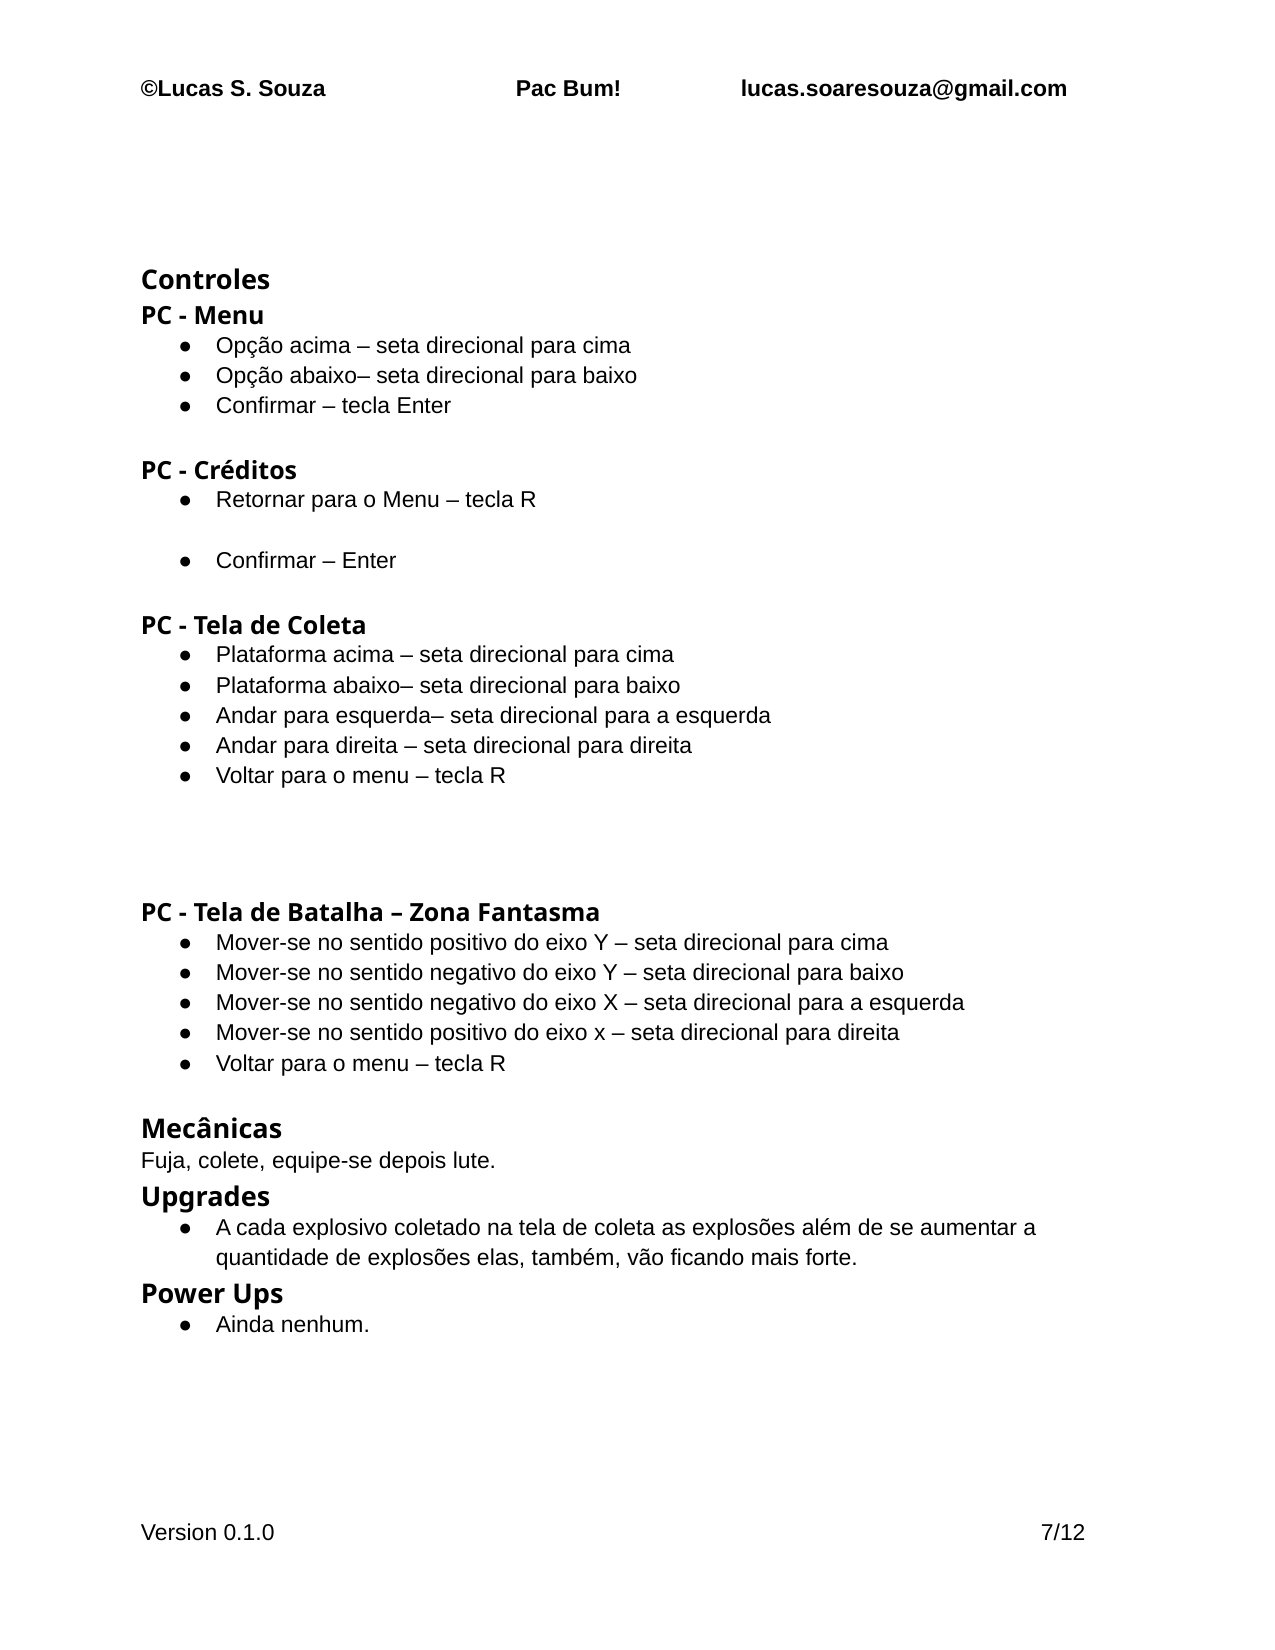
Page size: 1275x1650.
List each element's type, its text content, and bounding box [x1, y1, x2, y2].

list Plataforma acima – seta direcional para cima [178, 641, 1125, 668]
subtitle PC - Tela de Coleta [141, 607, 1125, 641]
text Fuja, colete, equipe-se depois lute. [141, 1147, 1125, 1173]
subtitle PC - Créditos [141, 452, 1125, 486]
subtitle Mecânicas [141, 1110, 1125, 1147]
list Andar para direita – seta direcional para direita [178, 732, 1125, 758]
list Mover-se no sentido positivo do eixo x – seta direcional para direita [178, 1019, 1125, 1046]
list Plataforma abaixo– seta direcional para baixo [178, 672, 1125, 698]
list Retornar para o Menu – tecla R [178, 486, 1125, 513]
list Voltar para o menu – tecla R [178, 762, 1125, 788]
subtitle ­Controles [141, 261, 1125, 297]
subtitle PC - Menu [141, 297, 1125, 332]
subtitle Upgrades [141, 1177, 1125, 1214]
list Confirmar – Enter [178, 547, 1125, 573]
subtitle PC - Tela de Batalha – Zona Fantasma [141, 894, 1125, 929]
list Mover-se no sentido positivo do eixo Y – seta direcional para cima [178, 929, 1125, 955]
list Ainda nenhum. [178, 1311, 1125, 1337]
list Opção abaixo– seta direcional para baixo [178, 362, 1125, 388]
list Confirmar – tecla Enter [178, 392, 1125, 418]
subtitle Power Ups [141, 1274, 1125, 1311]
list Voltar para o menu – tecla R [178, 1049, 1125, 1076]
list Opção acima – seta direcional para cima [178, 332, 1125, 358]
list A cada explosivo coletado na tela de coleta as explosões além de se aumentar a quantidade de explosões elas, também, vão ficando mais forte. [178, 1214, 1125, 1270]
list Mover-se no sentido negativo do eixo X – seta direcional para a esquerda [178, 989, 1125, 1015]
list Andar para esquerda– seta direcional para a esquerda [178, 702, 1125, 728]
list Mover-se no sentido negativo do eixo Y – seta direcional para baixo [178, 959, 1125, 985]
